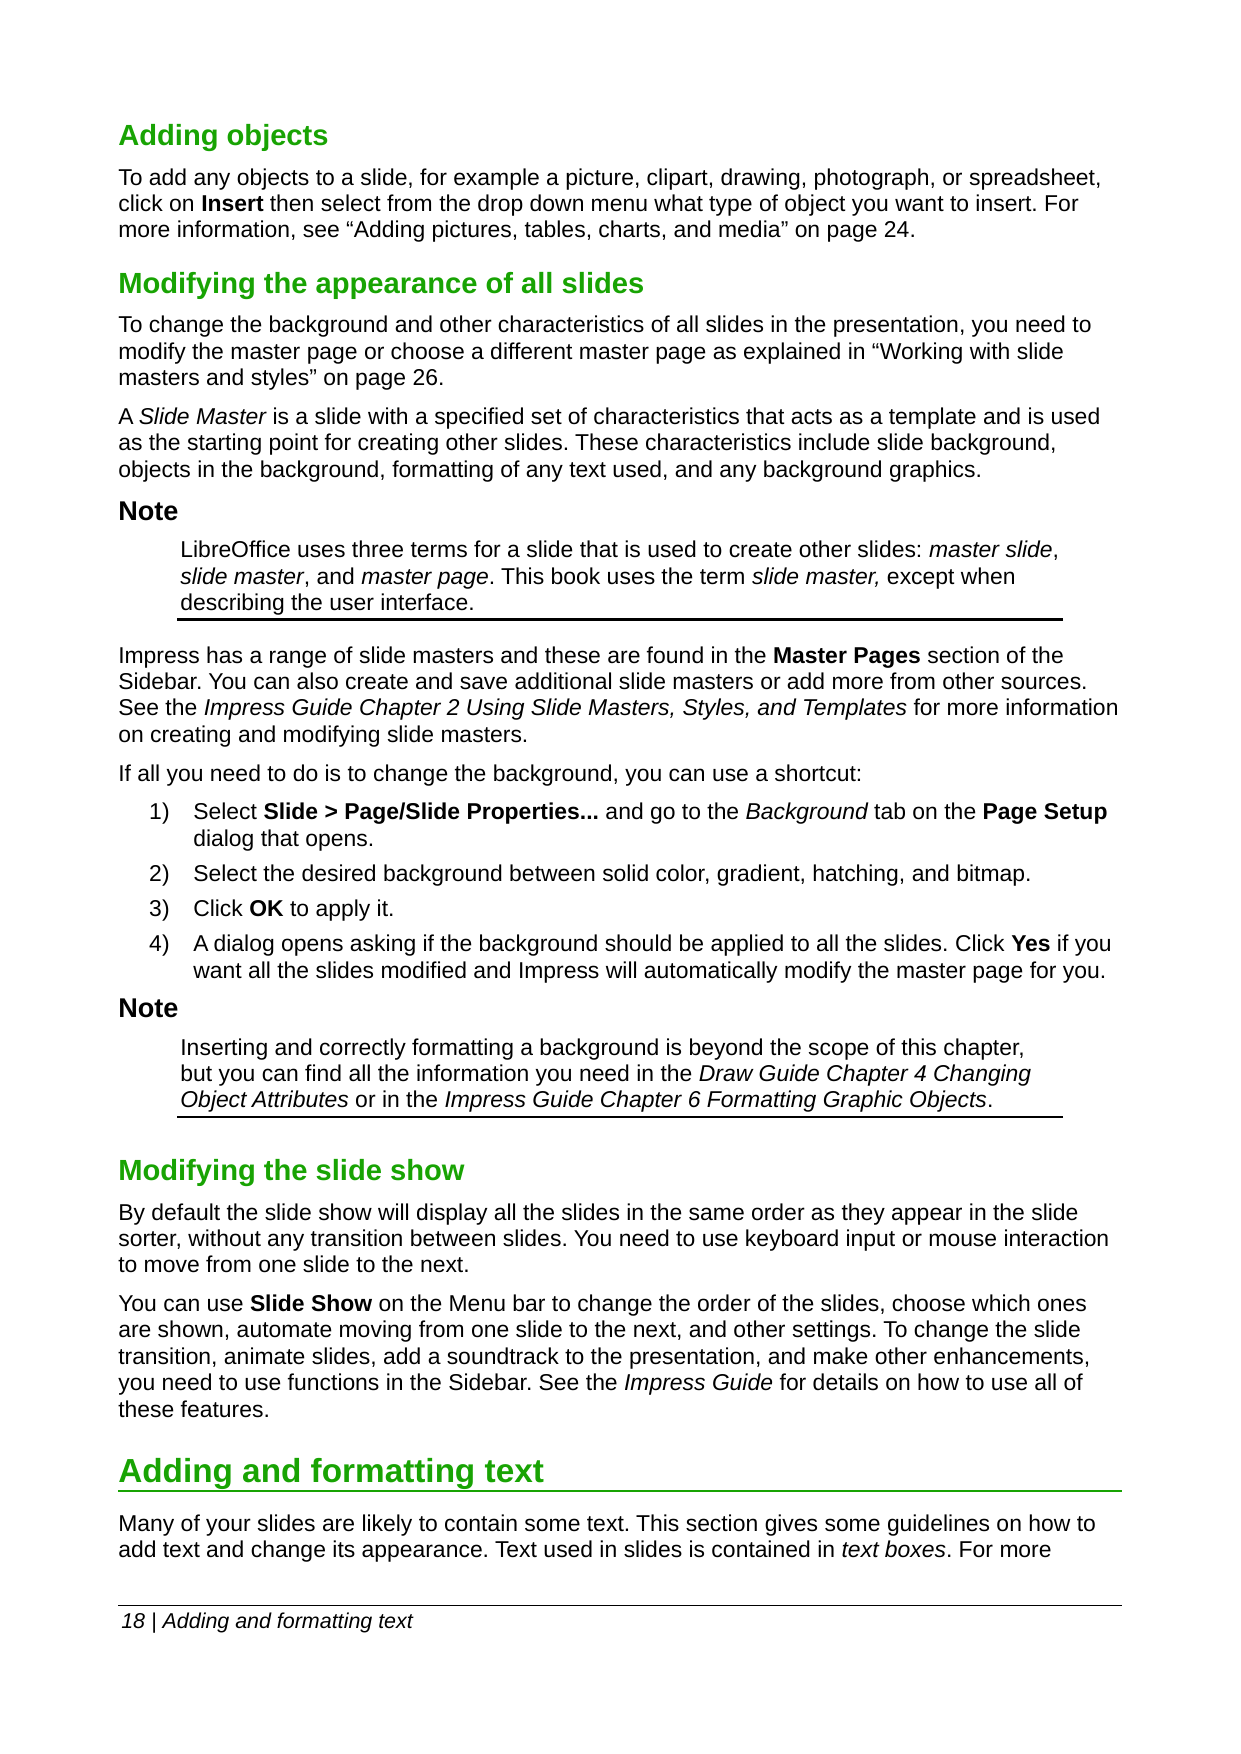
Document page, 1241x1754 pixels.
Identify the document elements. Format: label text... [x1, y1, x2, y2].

text By default the slide show will display all the slides in the same order as they appear in the slide sorter, without any transition between slides. You need to use keyboard input or mouse interaction to move from one slide to the next. [118, 1198, 1122, 1278]
list Select the desired background between solid color, gradient, hatching, and bitmap. [169, 860, 1122, 886]
text Many of your slides are likely to contain some text. This section gives some guidelines on how to add text and change its appearance. Text used in slides is contained in text boxes. For more [118, 1509, 1122, 1562]
subtitle Adding and formatting text [118, 1451, 1122, 1490]
list Select Slide > Page/Slide Properties... and go to the Background tab on the Page Setup dialog that opens. [169, 798, 1122, 851]
subtitle Modifying the appearance of all slides [118, 266, 1122, 300]
list Click OK to apply it. [169, 895, 1122, 921]
text To change the background and other characteristics of all slides in the presentation, you need to modify the master page or choose a different master page as explained in “Working with slide masters and styles” on page 26. [118, 311, 1122, 391]
list If all you need to do is to change the background, you can use a shortcut: [118, 759, 1122, 786]
text You can use Slide Show on the Menu bar to change the order of the slides, choose which ones are shown, automate moving from one slide to the next, and other settings. To change the slide transition, animate slides, add a soundtrack to the presentation, and make other enhancements, you need to use functions in the Sidebar. See the Impress Guide for details on how to use all of these features. [118, 1290, 1122, 1422]
text Impress has a range of slide masters and these are found in the Master Pages section of the Sidebar. You can also create and save additional slide masters or add more from other sources. See the Impress Guide Chapter 2 Using Slide Masters, Styles, and Templates for more information on creating and modifying slide masters. [118, 642, 1122, 747]
text A Slide Master is a slide with a specified set of characteristics that acts as a template and is used as the starting point for creating other slides. These characteristics include slide background, objects in the background, formatting of any text used, and any background graphics. [118, 403, 1122, 482]
subtitle Note [118, 992, 1122, 1023]
text LibreOffice uses three terms for a slide that is used to create other slides: master slide, slide master, and master page. This book uses the term slide master, except when describing the user interface. [177, 533, 1063, 618]
subtitle Adding objects [118, 118, 1122, 152]
text Inserting and correctly formatting a background is beyond the scope of this chapter, but you can find all the information you need in the Draw Guide Chapter 4 Changing Object Attributes or in the Impress Guide Chapter 6 Formatting Graphic Objects. [177, 1031, 1063, 1116]
text To add any objects to a slide, for example a picture, clipart, drawing, photograph, or spreadsheet, click on Insert then select from the drop down menu what type of object you want to insert. For more information, see “Adding pictures, tables, charts, and media” on page 24. [118, 163, 1122, 242]
list A dialog opens asking if the background should be applied to all the slides. Click Yes if you want all the slides modified and Impress will automatically modify the master page for you. [169, 930, 1122, 983]
subtitle Modifying the slide show [118, 1153, 1122, 1187]
subtitle Note [118, 494, 1122, 526]
